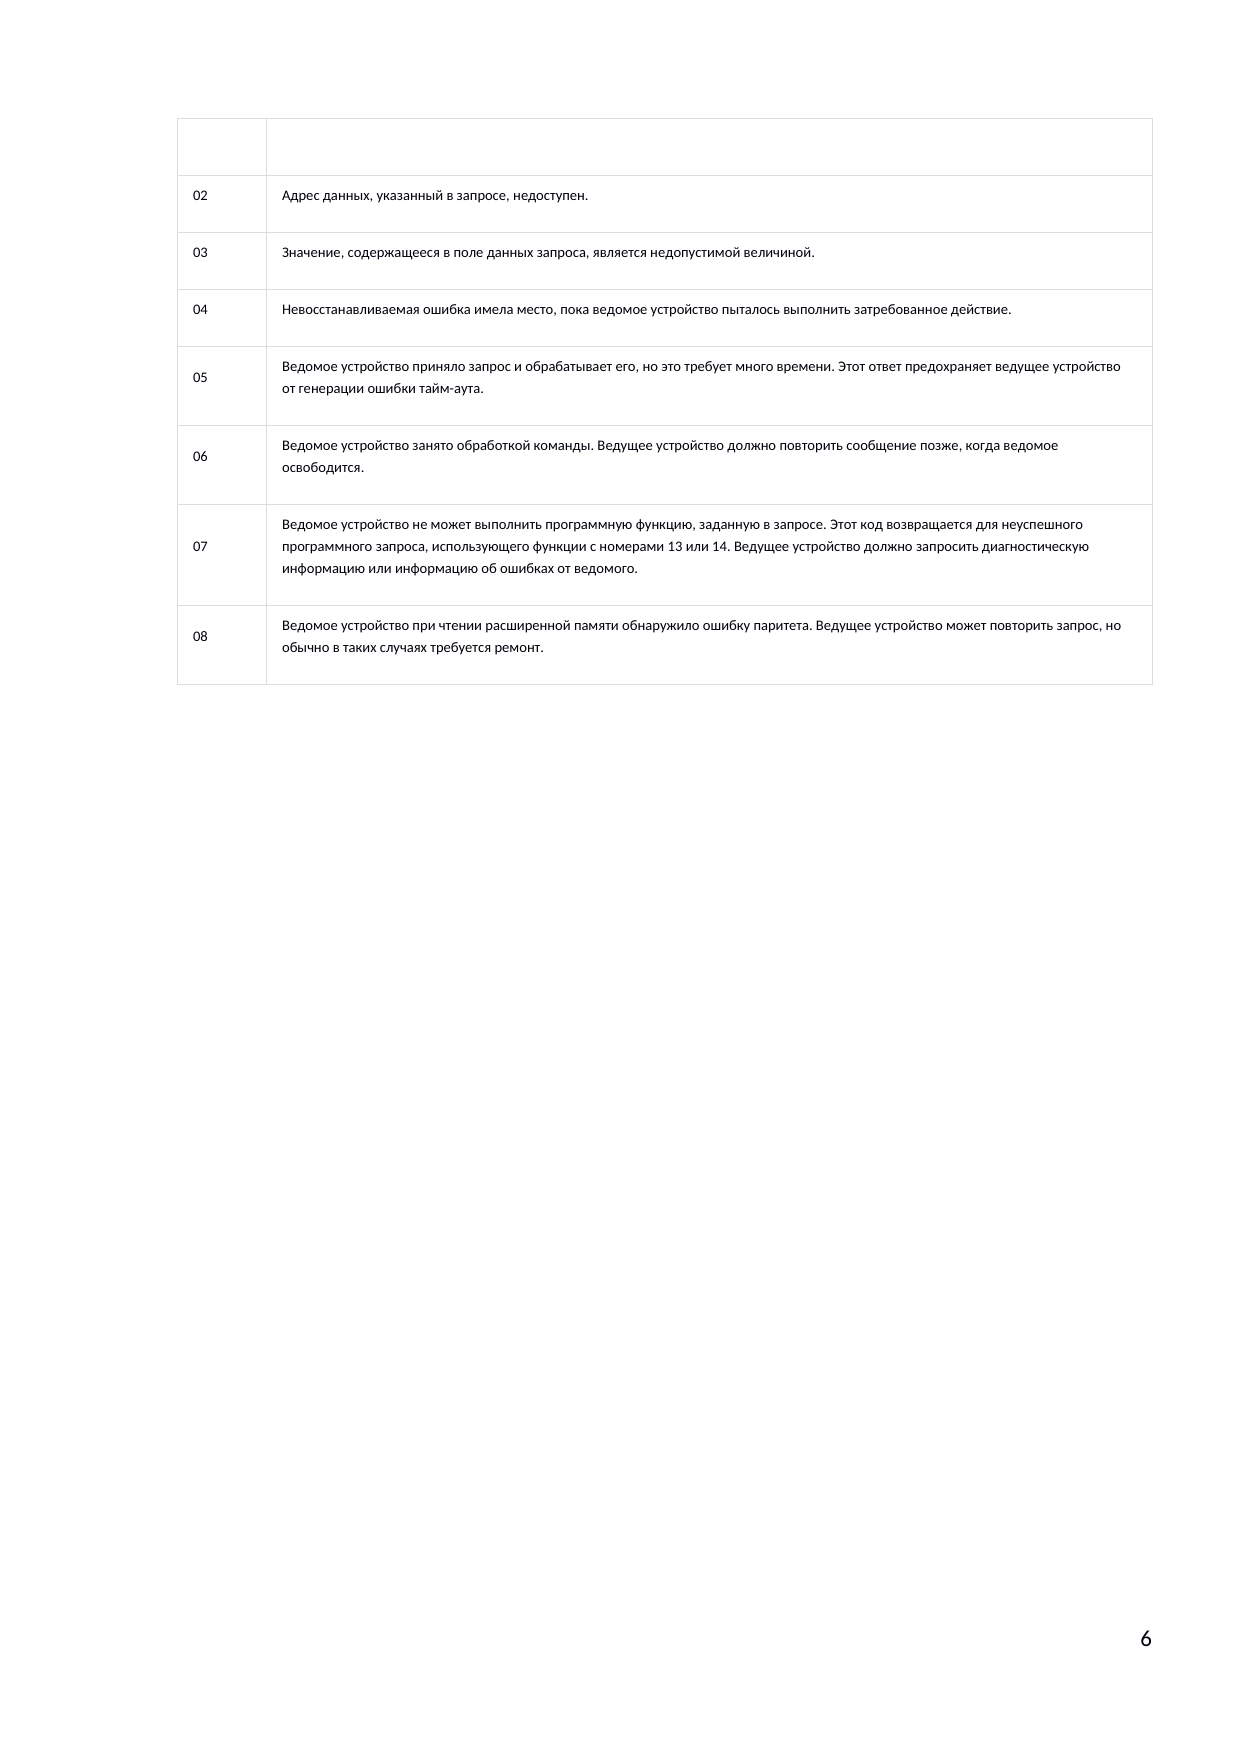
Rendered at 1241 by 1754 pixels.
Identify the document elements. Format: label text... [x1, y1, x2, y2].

table_cell Адрес данных, указанный в запросе, недоступен. [267, 176, 1152, 232]
table_cell Ведомое устройство при чтении расширенной памяти обнаружило ошибку паритета. Ведущее устройство может повторить запрос, но обычно в таких случаях требуется ремонт. [267, 606, 1152, 684]
table_cell 06 [178, 426, 266, 504]
table_header [267, 119, 1152, 175]
table_cell Ведомое устройство не может выполнить программную функцию, заданную в запросе. Этот код возвращается для неуспешного программного запроса, использующего функции с номерами 13 или 14. Ведущее устройство должно запросить диагностическую информацию или информацию об ошибках от ведомого. [267, 505, 1152, 605]
table_cell Невосстанавливаемая ошибка имела место, пока ведомое устройство пыталось выполнить затребованное действие. [267, 290, 1152, 346]
table_cell 02 [178, 176, 266, 232]
table_cell 03 [178, 233, 266, 289]
table_cell 04 [178, 290, 266, 346]
table_cell 05 [178, 347, 266, 425]
table_cell Ведомое устройство занято обработкой команды. Ведущее устройство должно повторить сообщение позже, когда ведомое освободится. [267, 426, 1152, 504]
table_cell 08 [178, 606, 266, 684]
table_cell 07 [178, 505, 266, 605]
table_cell Ведомое устройство приняло запрос и обрабатывает его, но это требует много времени. Этот ответ предохраняет ведущее устройство от генерации ошибки тайм-аута. [267, 347, 1152, 425]
table_cell Значение, содержащееся в поле данных запроса, является недопустимой величиной. [267, 233, 1152, 289]
table_header [178, 119, 266, 175]
